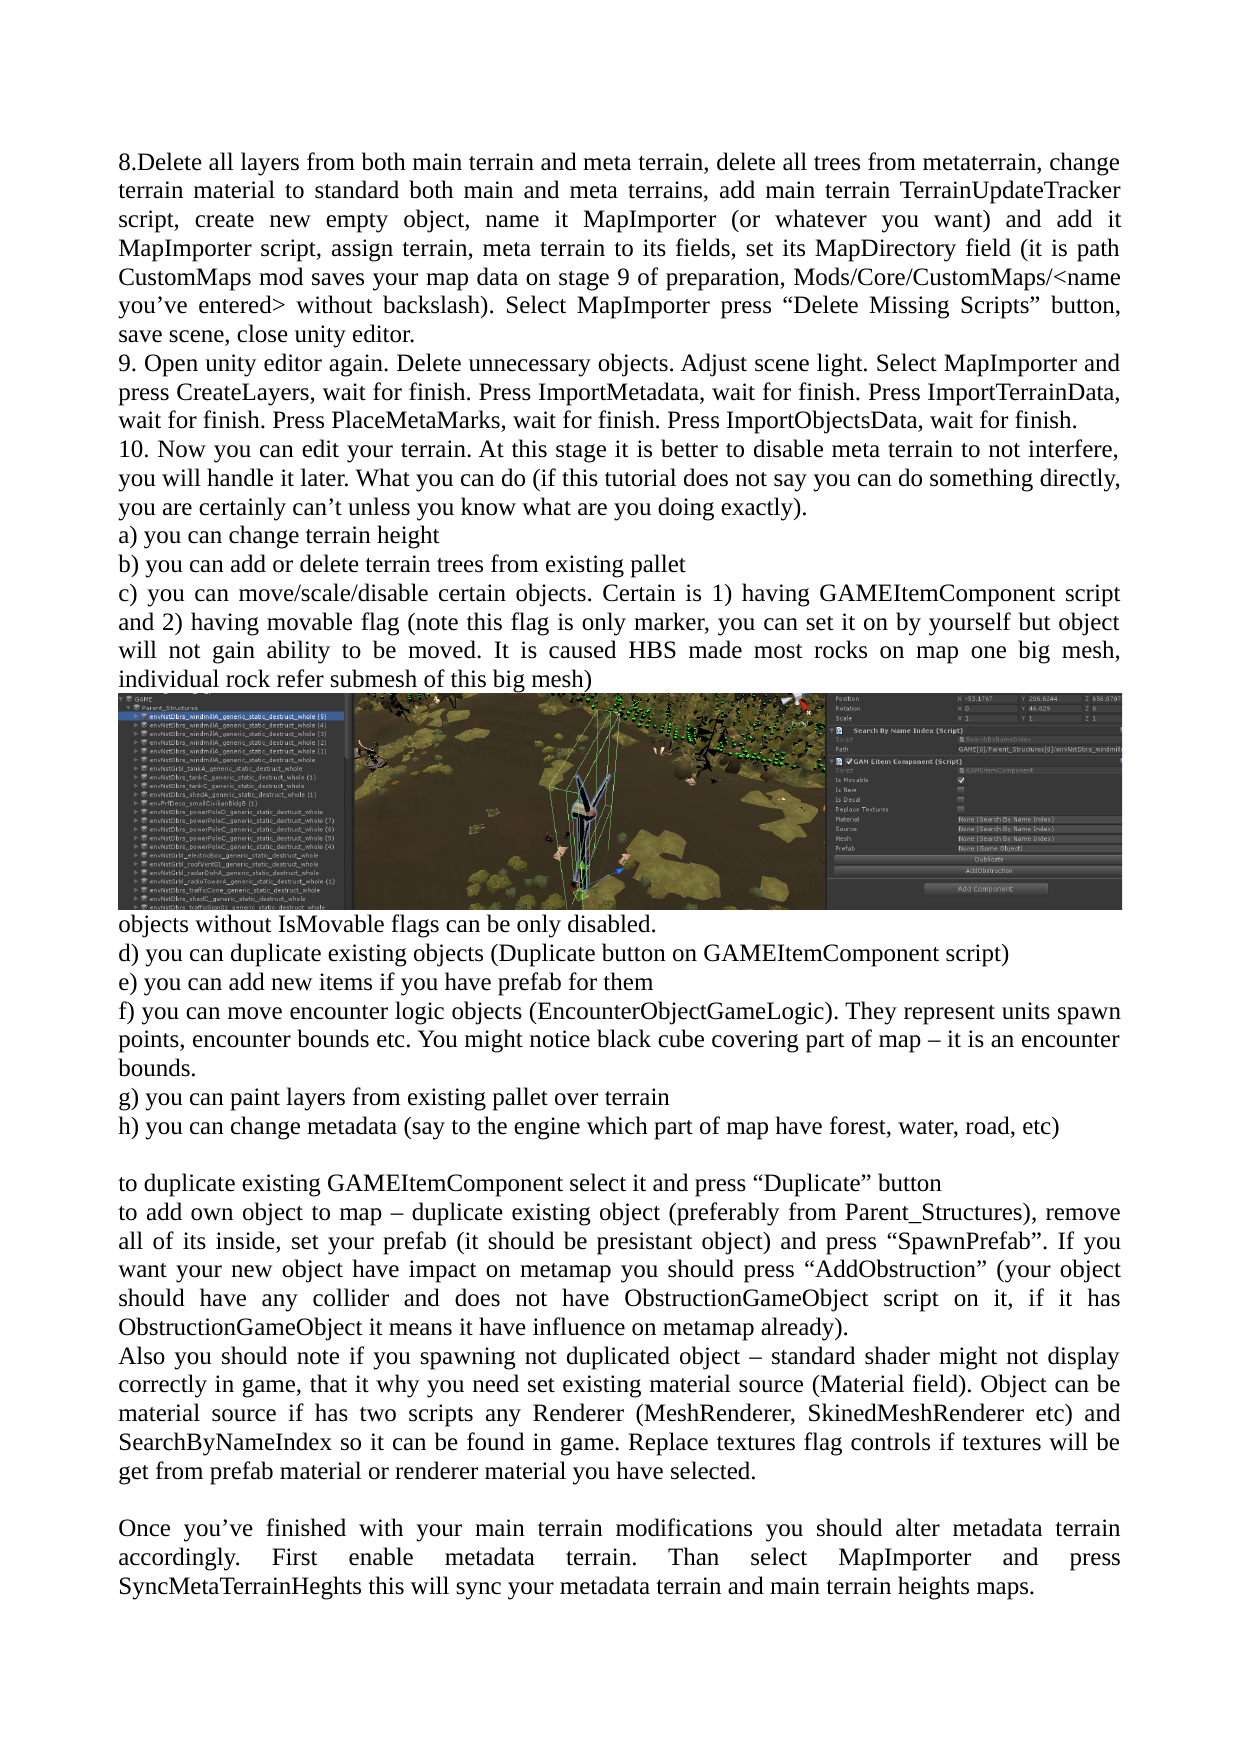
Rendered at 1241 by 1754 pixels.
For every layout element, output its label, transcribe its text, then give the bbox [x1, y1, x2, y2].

text 10. Now you can edit your terrain. At this stage it is better to disable meta terrain to not interfere, you will handle it later. What you can do (if this tutorial does not say you can do something directly, you are certainly can’t unless you know what are you doing exactly). [118, 434, 1122, 521]
text 8.Delete all layers from both main terrain and meta terrain, delete all trees from metaterrain, change terrain material to standard both main and meta terrains, add main terrain TerrainUpdateTracker script, create new empty object, name it MapImporter (or whatever you want) and add it MapImporter script, assign terrain, meta terrain to its fields, set its MapDirectory field (it is path CustomMaps mod saves your map data on stage 9 of preparation, Mods/Core/CustomMaps/<name you’ve entered> without backslash). Select MapImporter press “Delete Missing Scripts” button, save scene, close unity editor. [118, 147, 1122, 348]
text g) you can paint layers from existing pallet over terrain [118, 1082, 1122, 1111]
text c) you can move/scale/disable certain objects. Certain is 1) having GAMEItemComponent script and 2) having movable flag (note this flag is only marker, you can set it on by yourself but object will not gain ability to be moved. It is caused HBS made most rocks on map one big mesh, individual rock refer submesh of this big mesh) [118, 578, 1122, 693]
text to add own object to map – duplicate existing object (preferably from Parent_Structures), remove all of its inside, set your prefab (it should be presistant object) and press “SpawnPrefab”. If you want your new object have impact on metamap you should press “AddObstruction” (your object should have any collider and does not have ObstructionGameObject script on it, if it has ObstructionGameObject it means it have influence on metamap already). [118, 1197, 1122, 1341]
picture [118, 693, 1123, 910]
text Once you’ve finished with your main terrain modifications you should alter metadata terrain accordingly. First enable metadata terrain. Than select MapImporter and press SyncMetaTerrainHeghts this will sync your metadata terrain and main terrain heights maps. [118, 1513, 1122, 1599]
text objects without IsMovable flags can be only disabled. [118, 910, 1122, 938]
text f) you can move encounter logic objects (EncounterObjectGameLogic). They represent units spawn points, encounter bounds etc. You might notice black cube covering part of map – it is an encounter bounds. [118, 996, 1122, 1082]
text d) you can duplicate existing objects (Duplicate button on GAMEItemComponent script) [118, 938, 1122, 967]
text to duplicate existing GAMEItemComponent select it and press “Duplicate” button [118, 1168, 1122, 1197]
text h) you can change metadata (say to the engine which part of map have forest, water, road, etc) [118, 1111, 1122, 1139]
text a) you can change terrain height [118, 521, 1122, 549]
text 9. Open unity editor again. Delete unnecessary objects. Adjust scene light. Select MapImporter and press CreateLayers, wait for finish. Press ImportMetadata, wait for finish. Press ImportTerrainData, wait for finish. Press PlaceMetaMarks, wait for finish. Press ImportObjectsData, wait for finish. [118, 348, 1122, 434]
text e) you can add new items if you have prefab for them [118, 967, 1122, 996]
text b) you can add or delete terrain trees from existing pallet [118, 549, 1122, 578]
text Also you should note if you spawning not duplicated object – standard shader might not display correctly in game, that it why you need set existing material source (Material field). Object can be material source if has two scripts any Renderer (MeshRenderer, SkinedMeshRenderer etc) and SearchByNameIndex so it can be found in game. Replace textures flag controls if textures will be get from prefab material or renderer material you have selected. [118, 1341, 1122, 1484]
